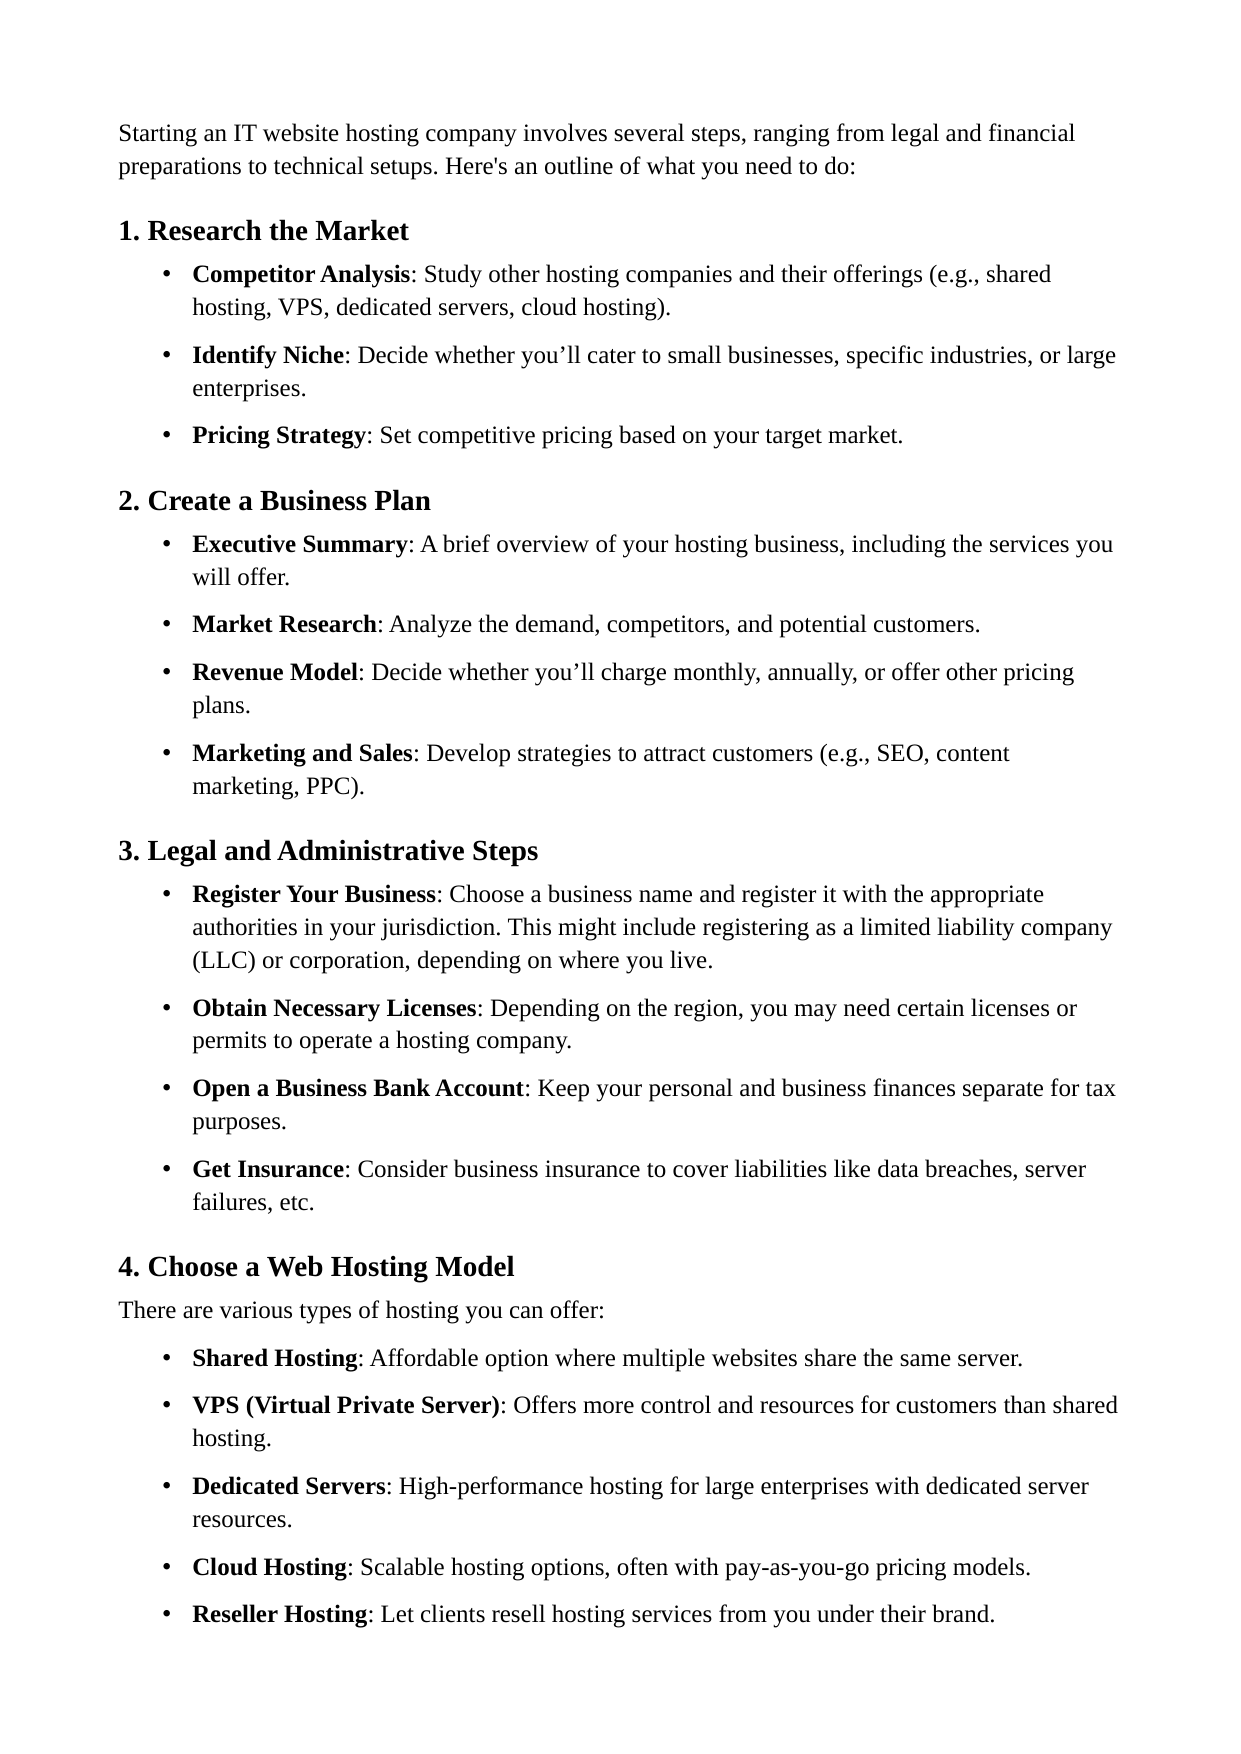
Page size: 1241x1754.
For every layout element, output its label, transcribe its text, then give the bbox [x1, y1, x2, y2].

list Executive Summary: A brief overview of your hosting business, including the services you will offer. [162, 529, 1122, 591]
list Obtain Necessary Licenses: Depending on the region, you may need certain licenses or permits to operate a hosting company. [162, 993, 1122, 1054]
list Market Research: Analyze the demand, competitors, and potential customers. [162, 609, 1122, 638]
list Dedicated Servers: High-performance hosting for large enterprises with dedicated server resources. [162, 1471, 1122, 1533]
subtitle 4. Choose a Web Hosting Model [118, 1249, 1122, 1283]
list Reseller Hosting: Let clients resell hosting services from you under their brand. [162, 1599, 1122, 1628]
subtitle 1. Research the Market [118, 213, 1122, 247]
list Pricing Strategy: Set competitive pricing based on your target market. [162, 421, 1122, 449]
list Marketing and Sales: Develop strategies to attract customers (e.g., SEO, content marketing, PPC). [162, 738, 1122, 799]
list Get Insurance: Consider business insurance to cover liabilities like data breaches, server failures, etc. [162, 1154, 1122, 1216]
text Starting an IT website hosting company involves several steps, ranging from legal and financial preparations to technical setups. Here's an outline of what you need to do: [118, 118, 1122, 180]
list Shared Hosting: Affordable option where multiple websites share the same server. [162, 1343, 1122, 1371]
text There are various types of hosting you can offer: [118, 1295, 1122, 1324]
list Identify Niche: Decide whether you’ll cater to small businesses, specific industries, or large enterprises. [162, 340, 1122, 402]
list Register Your Business: Choose a business name and register it with the appropriate authorities in your jurisdiction. This might include registering as a limited liability company (LLC) or corporation, depending on where you live. [162, 879, 1122, 974]
list Competitor Analysis: Study other hosting companies and their offerings (e.g., shared hosting, VPS, dedicated servers, cloud hosting). [162, 259, 1122, 321]
list Cloud Hosting: Scalable hosting options, often with pay-as-you-go pricing models. [162, 1552, 1122, 1580]
subtitle 2. Create a Business Plan [118, 483, 1122, 516]
subtitle 3. Legal and Administrative Steps [118, 833, 1122, 866]
list Revenue Model: Decide whether you’ll charge monthly, annually, or offer other pricing plans. [162, 657, 1122, 719]
list Open a Business Bank Account: Keep your personal and business finances separate for tax purposes. [162, 1073, 1122, 1135]
list VPS (Virtual Private Server): Offers more control and resources for customers than shared hosting. [162, 1390, 1122, 1452]
